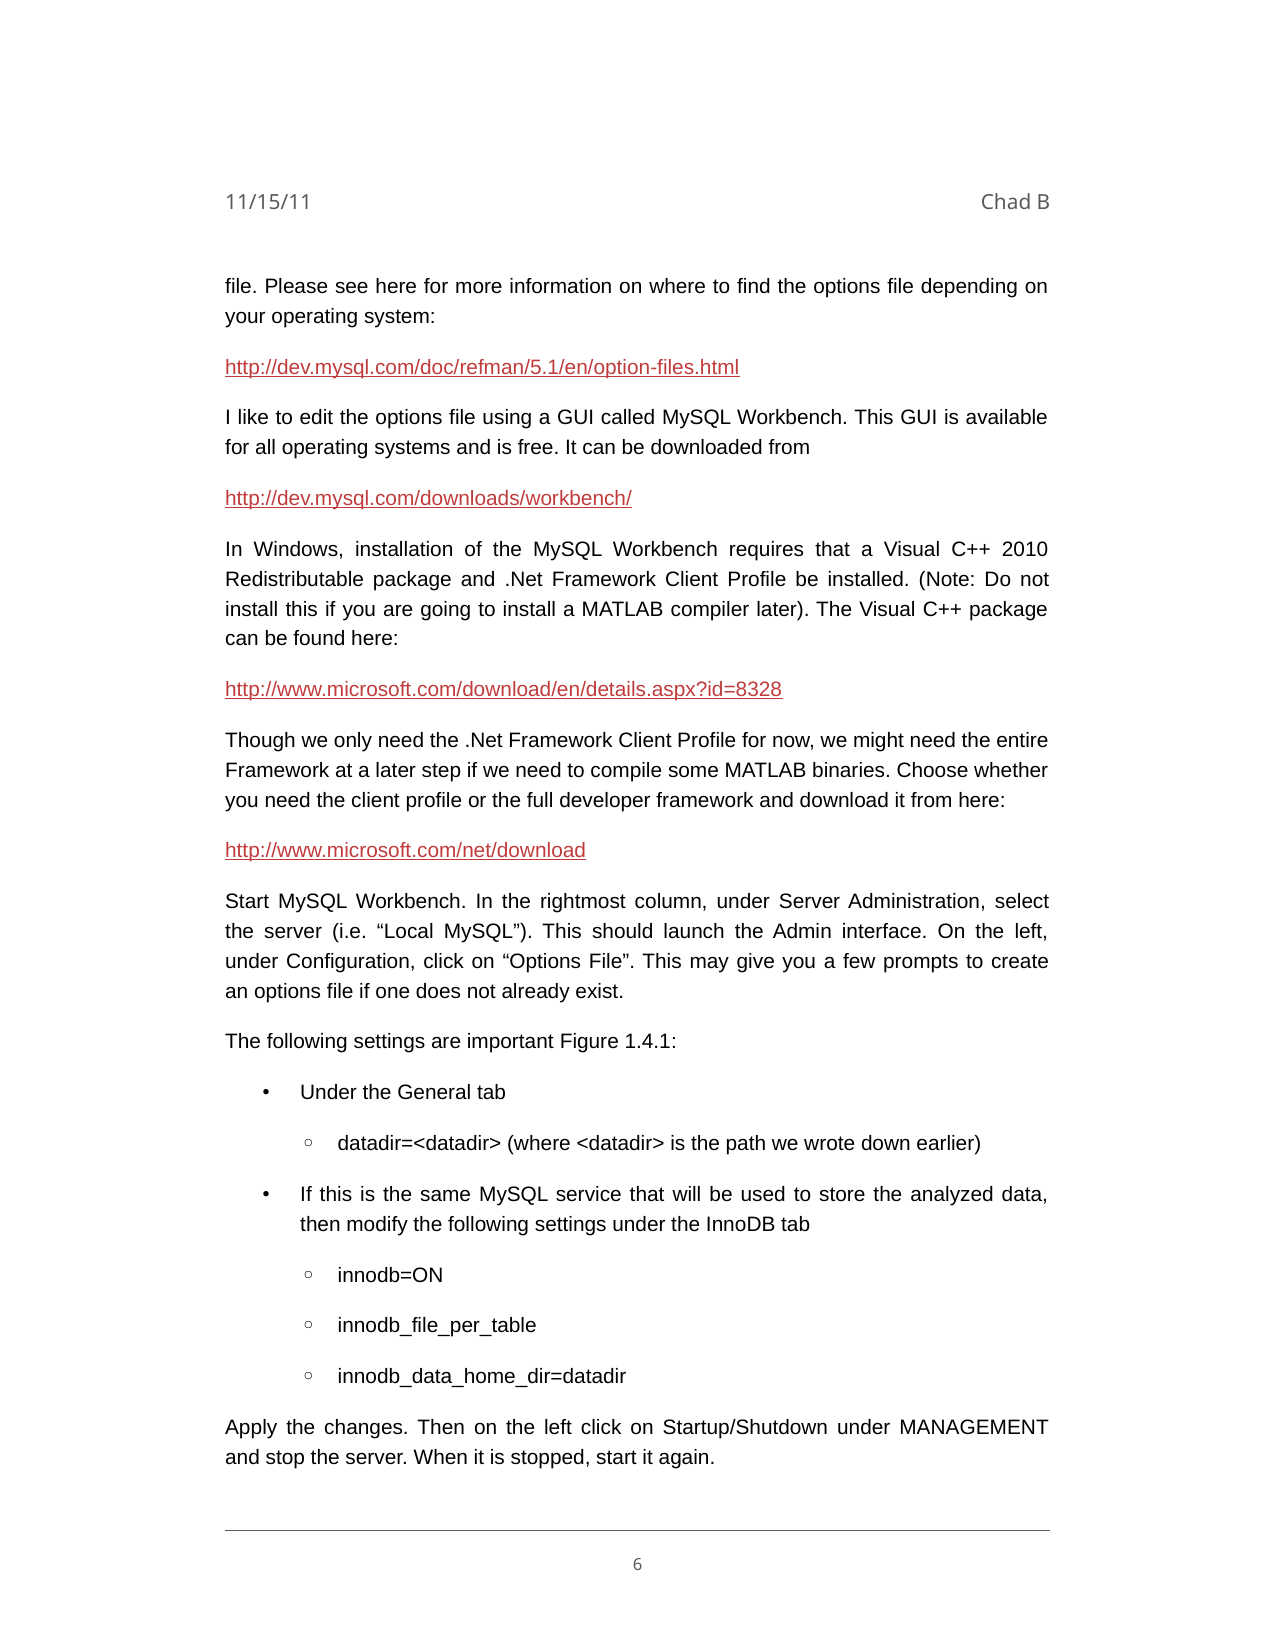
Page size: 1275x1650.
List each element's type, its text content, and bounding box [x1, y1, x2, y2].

text Though we only need the .Net Framework Client Profile for now, we might need the entire Framework at a later step if we need to compile some MATLAB binaries. Choose whether you need the client profile or the full developer framework and download it from here: [225, 728, 1050, 811]
text http://www.microsoft.com/net/download [225, 838, 1050, 862]
text I like to edit the options file using a GUI called MySQL Workbench. This GUI is available for all operating systems and is free. It can be downloaded from [225, 405, 1050, 459]
text http://www.microsoft.com/download/en/details.aspx?id=8328 [225, 677, 1050, 701]
text http://dev.mysql.com/downloads/workbench/ [225, 486, 1050, 510]
text http://dev.mysql.com/doc/refman/5.1/en/option-files.html [225, 354, 1050, 378]
text In Windows, installation of the MySQL Workbench requires that a Visual C++ 2010 Redistributable package and .Net Framework Client Profile be installed. (Note: Do not install this if you are going to install a MATLAB compiler later). The Visual C++ package can be found here: [225, 537, 1050, 650]
text file. Please see here for more information on where to find the options file depending on your operating system: [225, 274, 1050, 328]
list innodb=ON [300, 1262, 1050, 1287]
list Under the General tab [262, 1080, 1050, 1104]
list If this is the same MySQL service that will be used to store the analyzed data, then modify the following settings under the InnoDB tab [262, 1182, 1050, 1236]
list datadir=<datadir> (where <datadir> is the path we wrote down earlier) [300, 1131, 1050, 1155]
list innodb_data_home_dir=datadir [300, 1364, 1050, 1388]
text The following settings are important Figure 1.4.1: [225, 1029, 1050, 1053]
list innodb_file_per_table [300, 1313, 1050, 1337]
text Apply the changes. Then on the left click on Startup/Shutdown under MANAGEMENT and stop the server. When it is stopped, start it again. [225, 1415, 1050, 1469]
text Start MySQL Workbench. In the rightmost column, under Server Administration, select the server (i.e. “Local MySQL”). This should launch the Admin interface. On the left, under Configuration, click on “Options File”. This may give you a few prompts to create an options file if one does not already exist. [225, 889, 1050, 1003]
